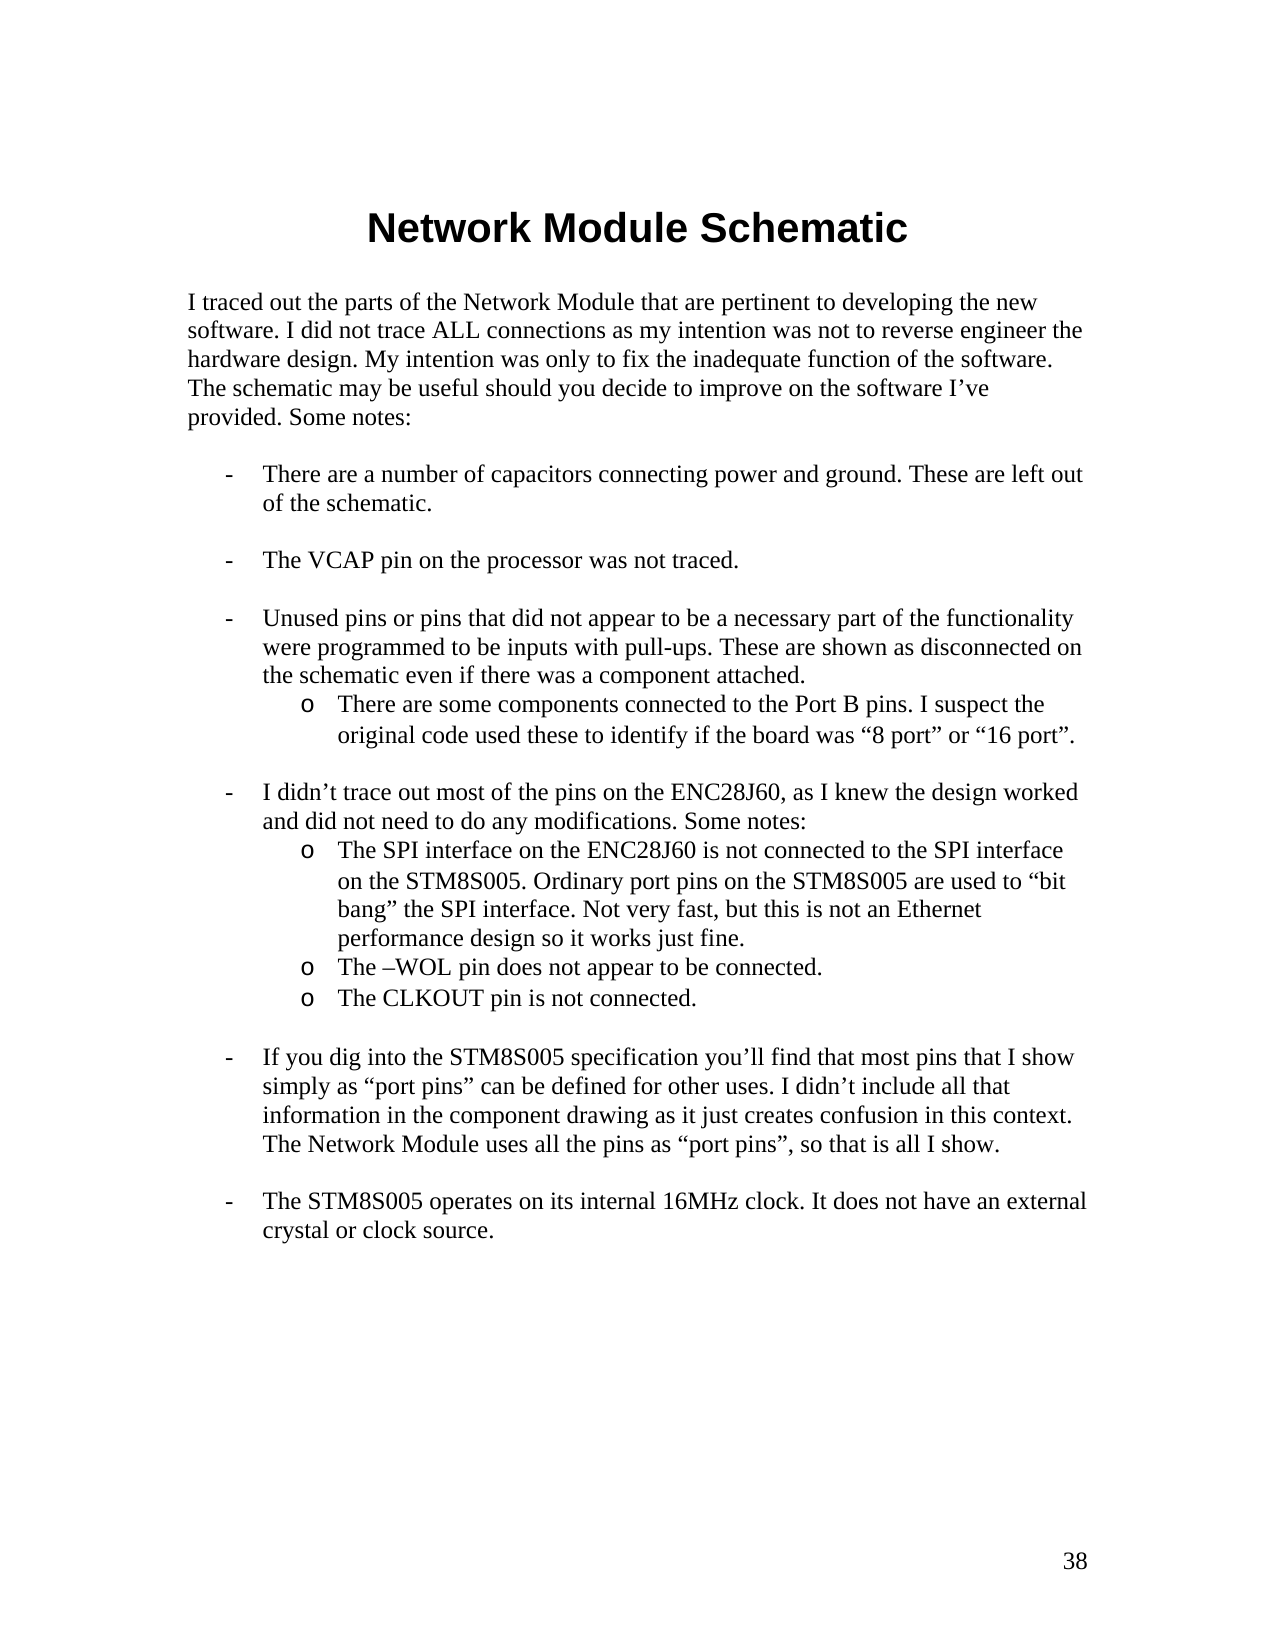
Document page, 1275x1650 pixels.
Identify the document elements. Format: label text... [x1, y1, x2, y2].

list If you dig into the STM8S005 specification you’ll find that most pins that I show simply as “port pins” can be defined for other uses. I didn’t include all that information in the component drawing as it just creates confusion in this context. The Network Module uses all the pins as “port pins”, so that is all I show. [225, 1042, 1087, 1157]
list The VCAP pin on the processor was not traced. [225, 545, 1087, 574]
list Unused pins or pins that did not appear to be a necessary part of the functionality were programmed to be inputs with pull-ups. These are shown as disconnected on the schematic even if there was a component attached. [225, 603, 1087, 689]
list The –WOL pin does not appear to be connected. [300, 952, 1087, 983]
list There are a number of capacitors connecting power and ground. These are left out of the schematic. [225, 459, 1087, 517]
subtitle Network Module Schematic [187, 204, 1087, 252]
list There are some components connected to the Port B pins. I suspect the original code used these to identify if the board was “8 port” or “16 port”. [300, 689, 1087, 749]
list The STM8S005 operates on its internal 16MHz clock. It does not have an external crystal or clock source. [225, 1186, 1087, 1244]
list I didn’t trace out most of the pins on the ENC28J60, as I knew the design worked and did not need to do any modifications. Some notes: [225, 777, 1087, 835]
list The CLKOUT pin is not connected. [300, 983, 1087, 1014]
text I traced out the parts of the Network Module that are pertinent to developing the new software. I did not trace ALL connections as my intention was not to reverse engineer the hardware design. My intention was only to fix the inadequate function of the software. The schematic may be useful should you decide to improve on the software I’ve provided. Some notes: [187, 287, 1087, 430]
list The SPI interface on the ENC28J60 is not connected to the SPI interface on the STM8S005. Ordinary port pins on the STM8S005 are used to “bit bang” the SPI interface. Not very fast, but this is not an Ethernet performance design so it works just fine. [300, 835, 1087, 952]
